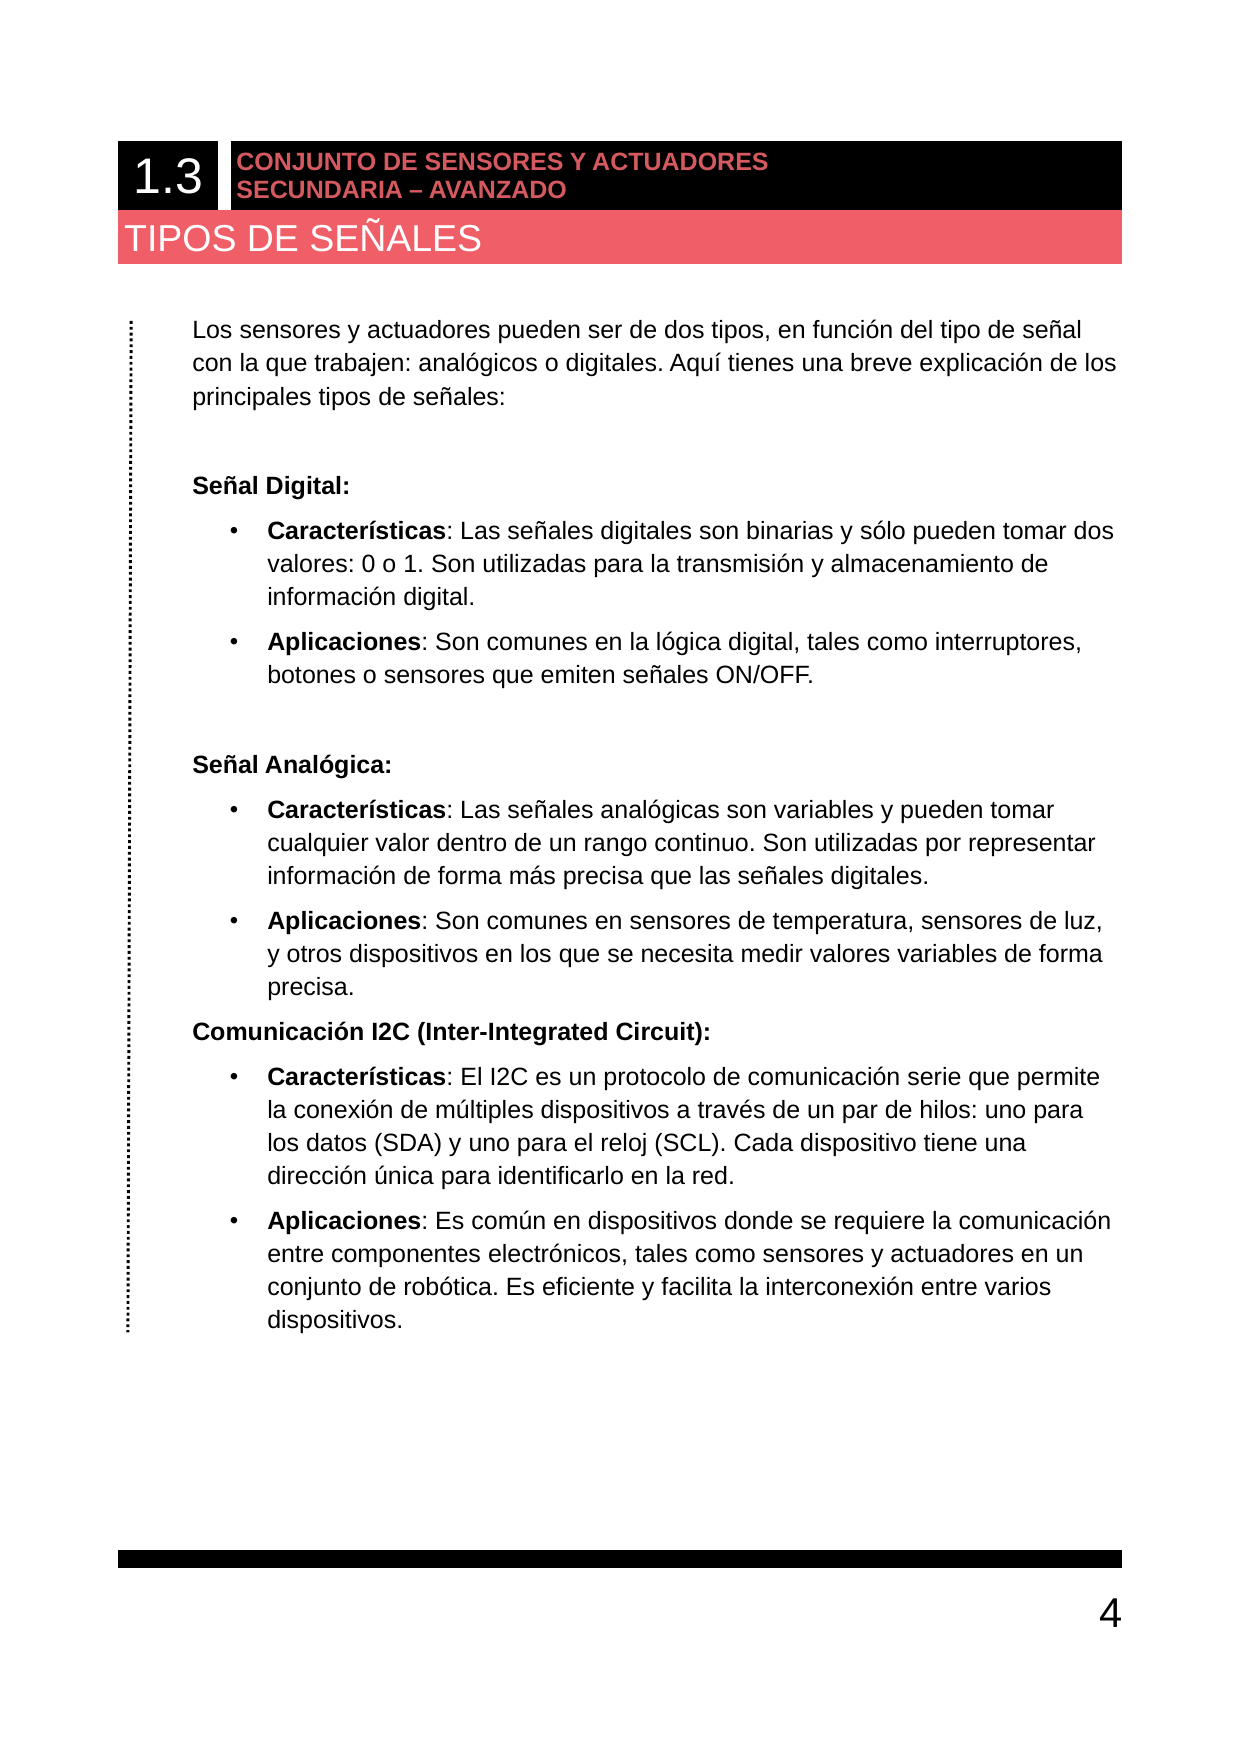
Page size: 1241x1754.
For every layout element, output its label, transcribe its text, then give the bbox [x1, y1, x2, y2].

text Los sensores y actuadores pueden ser de dos tipos, en función del tipo de señal con la que trabajen: analógicos o digitales. Aquí tienes una breve explicación de los principales tipos de señales: [192, 315, 1122, 410]
list Características: Las señales analógicas son variables y pueden tomar cualquier valor dentro de un rango continuo. Son utilizadas por representar información de forma más precisa que las señales digitales. [229, 795, 1122, 890]
list Aplicaciones: Son comunes en sensores de temperatura, sensores de luz, y otros dispositivos en los que se necesita medir valores variables de forma precisa. [229, 906, 1122, 1001]
table_header CONJUNTO DE SENSORES Y ACTUADORES SECUNDARIA – AVANZADO [231, 141, 1122, 210]
list Aplicaciones: Son comunes en la lógica digital, tales como interruptores, botones o sensores que emiten señales ON/OFF. [229, 627, 1122, 689]
table_cell TIPOS DE SEÑALES [118, 210, 1122, 264]
list Características: Las señales digitales son binarias y sólo pueden tomar dos valores: 0 o 1. Son utilizadas para la transmisión y almacenamiento de información digital. [229, 516, 1122, 611]
text Señal Analógica: [192, 750, 1122, 779]
table_header [218, 141, 231, 210]
text Comunicación I2C (Inter-Integrated Circuit): [192, 1017, 1122, 1046]
list Aplicaciones: Es común en dispositivos donde se requiere la comunicación entre componentes electrónicos, tales como sensores y actuadores en un conjunto de robótica. Es eficiente y facilita la interconexión entre varios dispositivos. [229, 1206, 1122, 1334]
list Características: El I2C es un protocolo de comunicación serie que permite la conexión de múltiples dispositivos a través de un par de hilos: uno para los datos (SDA) y uno para el reloj (SCL). Cada dispositivo tiene una dirección única para identificarlo en la red. [229, 1062, 1122, 1190]
table_header 1.3 [118, 141, 218, 210]
text Señal Digital: [192, 471, 1122, 500]
